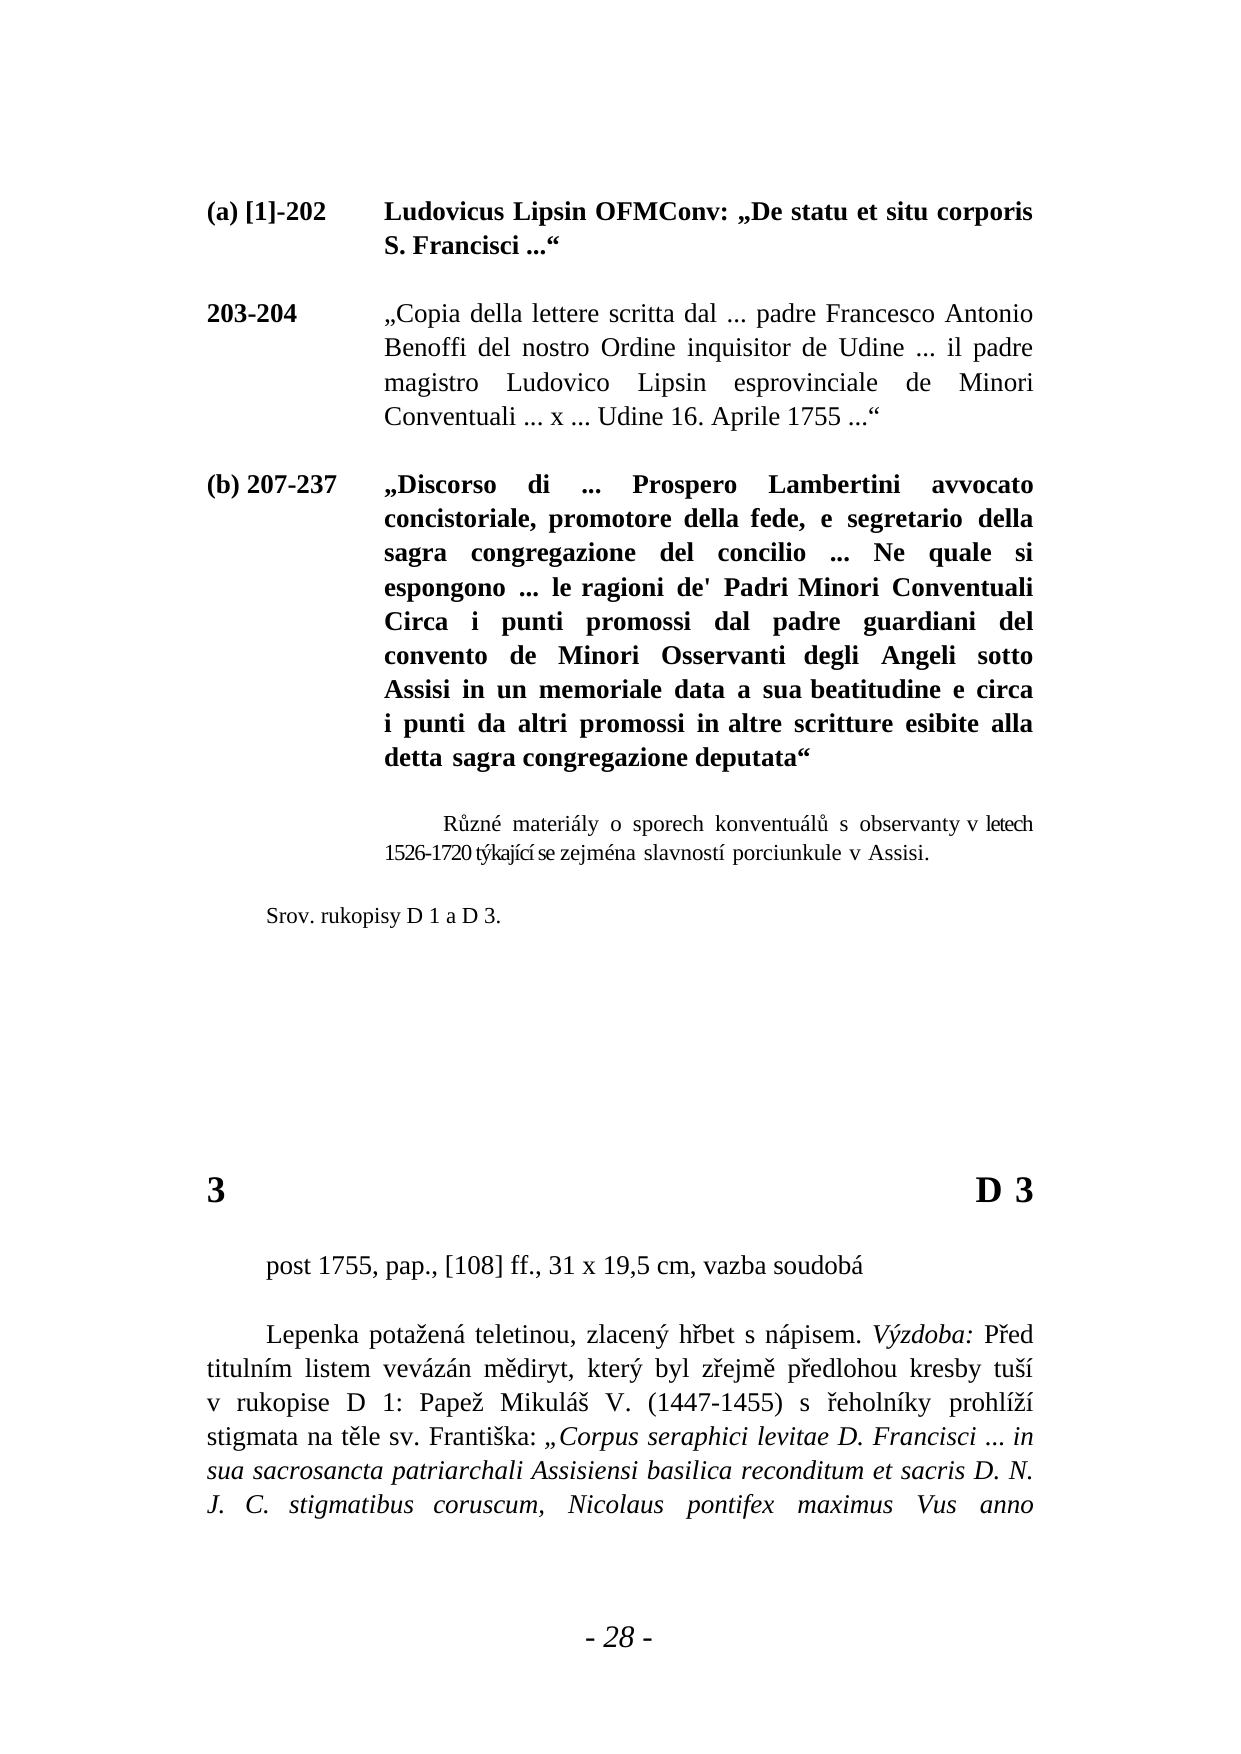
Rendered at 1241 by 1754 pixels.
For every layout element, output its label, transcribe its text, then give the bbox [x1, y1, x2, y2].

text Různé materiály o sporech konventuálů s observanty v letech 1526-1720 týkající se zejména slavností porciunkule v Assisi. [384, 810, 1033, 865]
text 203-204 „Copia della lettere scritta dal ... padre Francesco Antonio Benoffi del nostro Ordine inquisitor de Udine ... il padre magistro Ludovico Lipsin esprovinciale de Minori Conventuali ... x ... Udine 16. Aprile 1755 ...“ [207, 297, 1033, 431]
text Srov. rukopisy D 1 a D 3. [207, 902, 1033, 928]
text Lepenka potažená teletinou, zlacený hřbet s nápisem. Výzdoba: Před titulním listem vevázán mědiryt, který byl zřejmě předlohou kresby tuší v rukopise D 1: Papež Mikuláš V. (1447-1455) s řeholníky prohlíží stigmata na těle sv. Františka: „Corpus seraphici levitae D. Francisci ... in sua sacrosancta patriarchali Assisiensi basilica reconditum et sacris D. N. J. C. stigmatibus coruscum, Nicolaus pontifex maximus Vus anno [207, 1318, 1033, 1520]
text (b) 207-237 „Discorso di ... Prospero Lambertini avvocato concistoriale, promotore della fede, e segretario della sagra congregazione del concilio ... Ne quale si espongono ... le ragioni de' Padri Minori Conventuali Circa i punti promossi dal padre guardiani del convento de Minori Osservanti degli Angeli sotto Assisi in un memoriale data a sua beatitudine e circa i punti da altri promossi in altre scritture esibite alla detta sagra congregazione deputata“ [207, 468, 1033, 773]
text (a) [1]-202 Ludovicus Lipsin OFMConv: „De statu et situ corporis S. Francisci ...“ [207, 195, 1033, 260]
text 3 D 3 [207, 1168, 1033, 1211]
text post 1755, pap., [108] ff., 31 x 19,5 cm, vazba soudobá [266, 1249, 1033, 1281]
